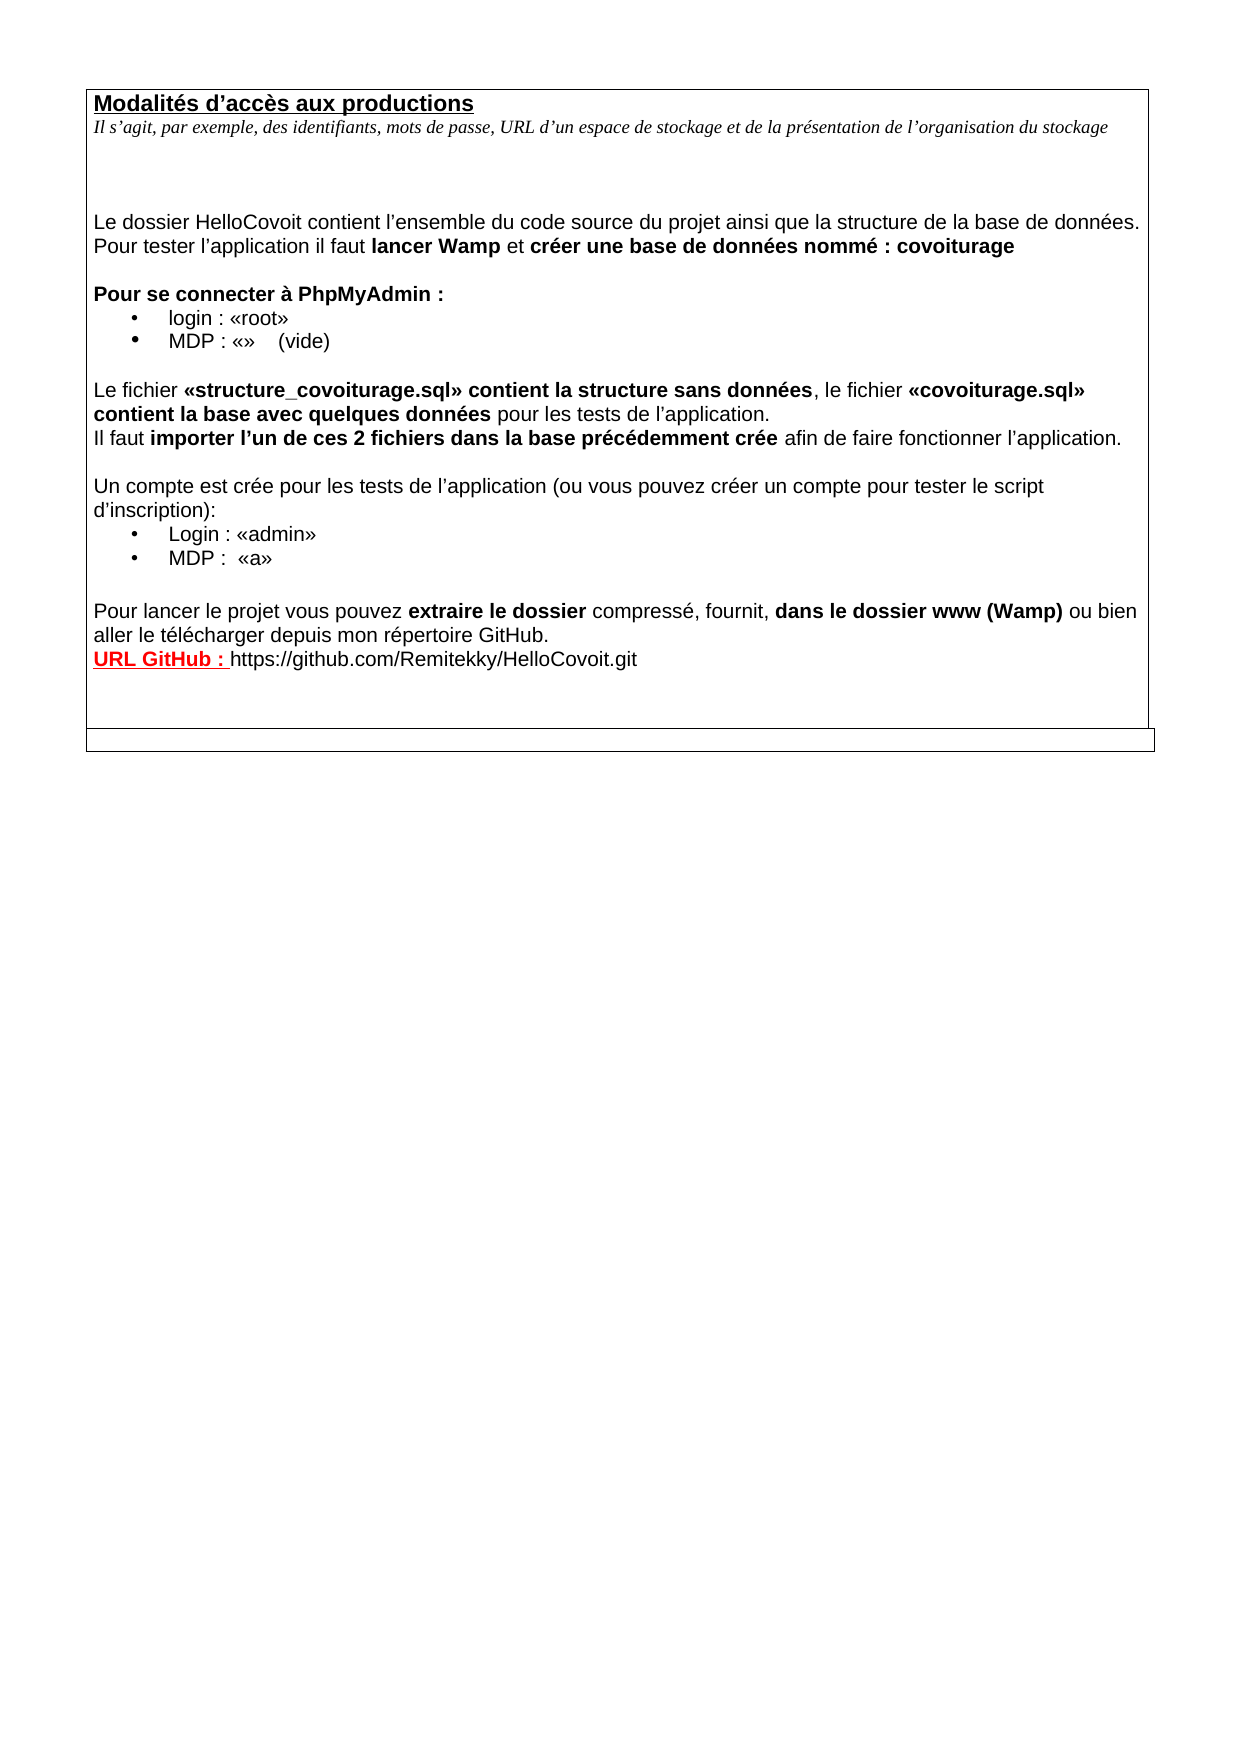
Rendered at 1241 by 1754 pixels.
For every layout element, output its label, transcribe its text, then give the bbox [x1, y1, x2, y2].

table_cell Modalités d’accès aux productions Il s’agit, par exemple, des identifiants, mots de passe, URL d’un espace de stockage et de la présentation de l’organisation du stockage Le dossier HelloCovoit contient l’ensemble du code source du projet ainsi que la structure de la base de données. Pour tester l’application il faut lancer Wamp et créer une base de données nommé : covoiturage Pour se connecter à PhpMyAdmin : login : «root» MDP : «» (vide) Le fichier «structure_covoiturage.sql» contient la structure sans données, le fichier «covoiturage.sql» contient la base avec quelques données pour les tests de l’application. Il faut importer l’un de ces 2 fichiers dans la base précédemment crée afin de faire fonctionner l’application. Un compte est crée pour les tests de l’application (ou vous pouvez créer un compte pour tester le script d’inscription): Login : «admin» MDP : «a» Pour lancer le projet vous pouvez extraire le dossier compressé, fournit, dans le dossier www (Wamp) ou bien aller le télécharger depuis mon répertoire GitHub. URL GitHub : https://github.com/Remitekky/HelloCovoit.git [87, 90, 1148, 728]
table_cell [1149, 89, 1155, 728]
table_cell [87, 729, 1154, 751]
